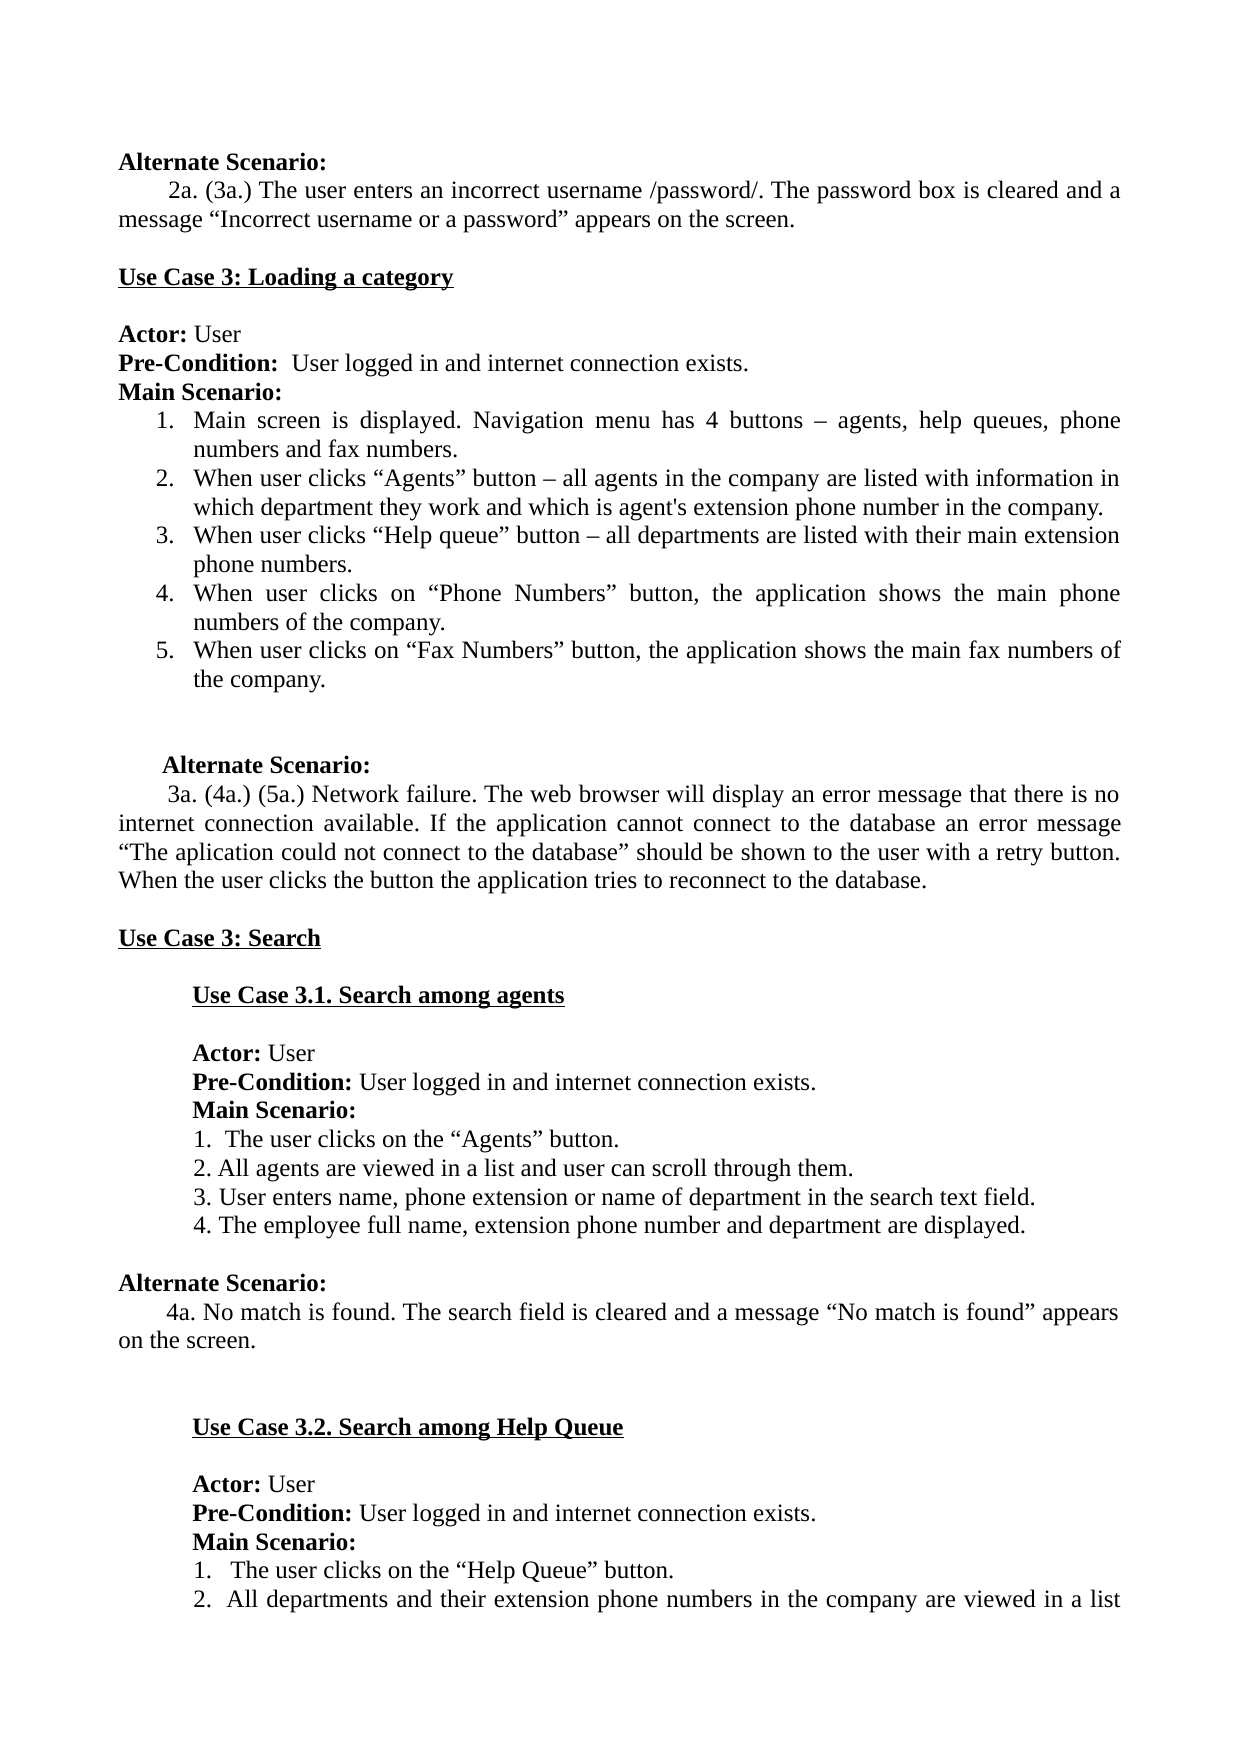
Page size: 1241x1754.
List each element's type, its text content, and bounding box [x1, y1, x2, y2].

text Actor: User [118, 319, 1122, 348]
text Main Scenario: [118, 1527, 1122, 1556]
list 2. All departments and their extension phone numbers in the company are viewed in a list [193, 1584, 1122, 1613]
text Alternate Scenario: [118, 1268, 1122, 1297]
list When user clicks “Agents” button – all agents in the company are listed with information in which department they work and which is agent's extension phone number in the company. [156, 463, 1122, 521]
text Use Case 3: Loading a category [118, 262, 1122, 291]
text 3a. (4a.) (5a.) Network failure. The web browser will display an error message that there is no internet connection available. If the application cannot connect to the database an error message “The aplication could not connect to the database” should be shown to the user with a retry button. When the user clicks the button the application tries to reconnect to the database. [118, 779, 1122, 894]
list When user clicks “Help queue” button – all departments are listed with their main extension phone numbers. [156, 521, 1122, 578]
text Use Case 3.1. Search among agents [118, 981, 1122, 1009]
text Actor: User [118, 1469, 1122, 1498]
list The user clicks on the “Agents” button. [193, 1124, 1122, 1153]
list Main screen is displayed. Navigation menu has 4 buttons – agents, help queues, phone numbers and fax numbers. [156, 406, 1122, 463]
text 2a. (3a.) The user enters an incorrect username /password/. The password box is cleared and a message “Incorrect username or a password” appears on the screen. [118, 176, 1122, 233]
text Pre-Condition: User logged in and internet connection exists. [118, 348, 1122, 377]
list When user clicks on “Fax Numbers” button, the application shows the main fax numbers of the company. [156, 636, 1122, 693]
text 1. The user clicks on the “Help Queue” button. [193, 1556, 1122, 1584]
text 4a. No match is found. The search field is cleared and a message “No match is found” appears on the screen. [118, 1297, 1122, 1354]
text Use Case 3: Search [118, 923, 1122, 952]
text Main Scenario: [118, 1096, 1122, 1124]
list When user clicks on “Phone Numbers” button, the application shows the main phone numbers of the company. [156, 578, 1122, 636]
list All agents are viewed in a list and user can scroll through them. [193, 1153, 1122, 1182]
text Alternate Scenario: [118, 147, 1122, 176]
text Use Case 3.2. Search among Help Queue [118, 1412, 1122, 1441]
list User enters name, phone extension or name of department in the search text field. [193, 1182, 1122, 1211]
text Actor: User [118, 1038, 1122, 1067]
text Main Scenario: [118, 377, 1122, 406]
list The employee full name, extension phone number and department are displayed. [193, 1211, 1122, 1239]
text Alternate Scenario: [118, 751, 1122, 779]
text Pre-Condition: User logged in and internet connection exists. [118, 1498, 1122, 1527]
text Pre-Condition: User logged in and internet connection exists. [118, 1067, 1122, 1096]
